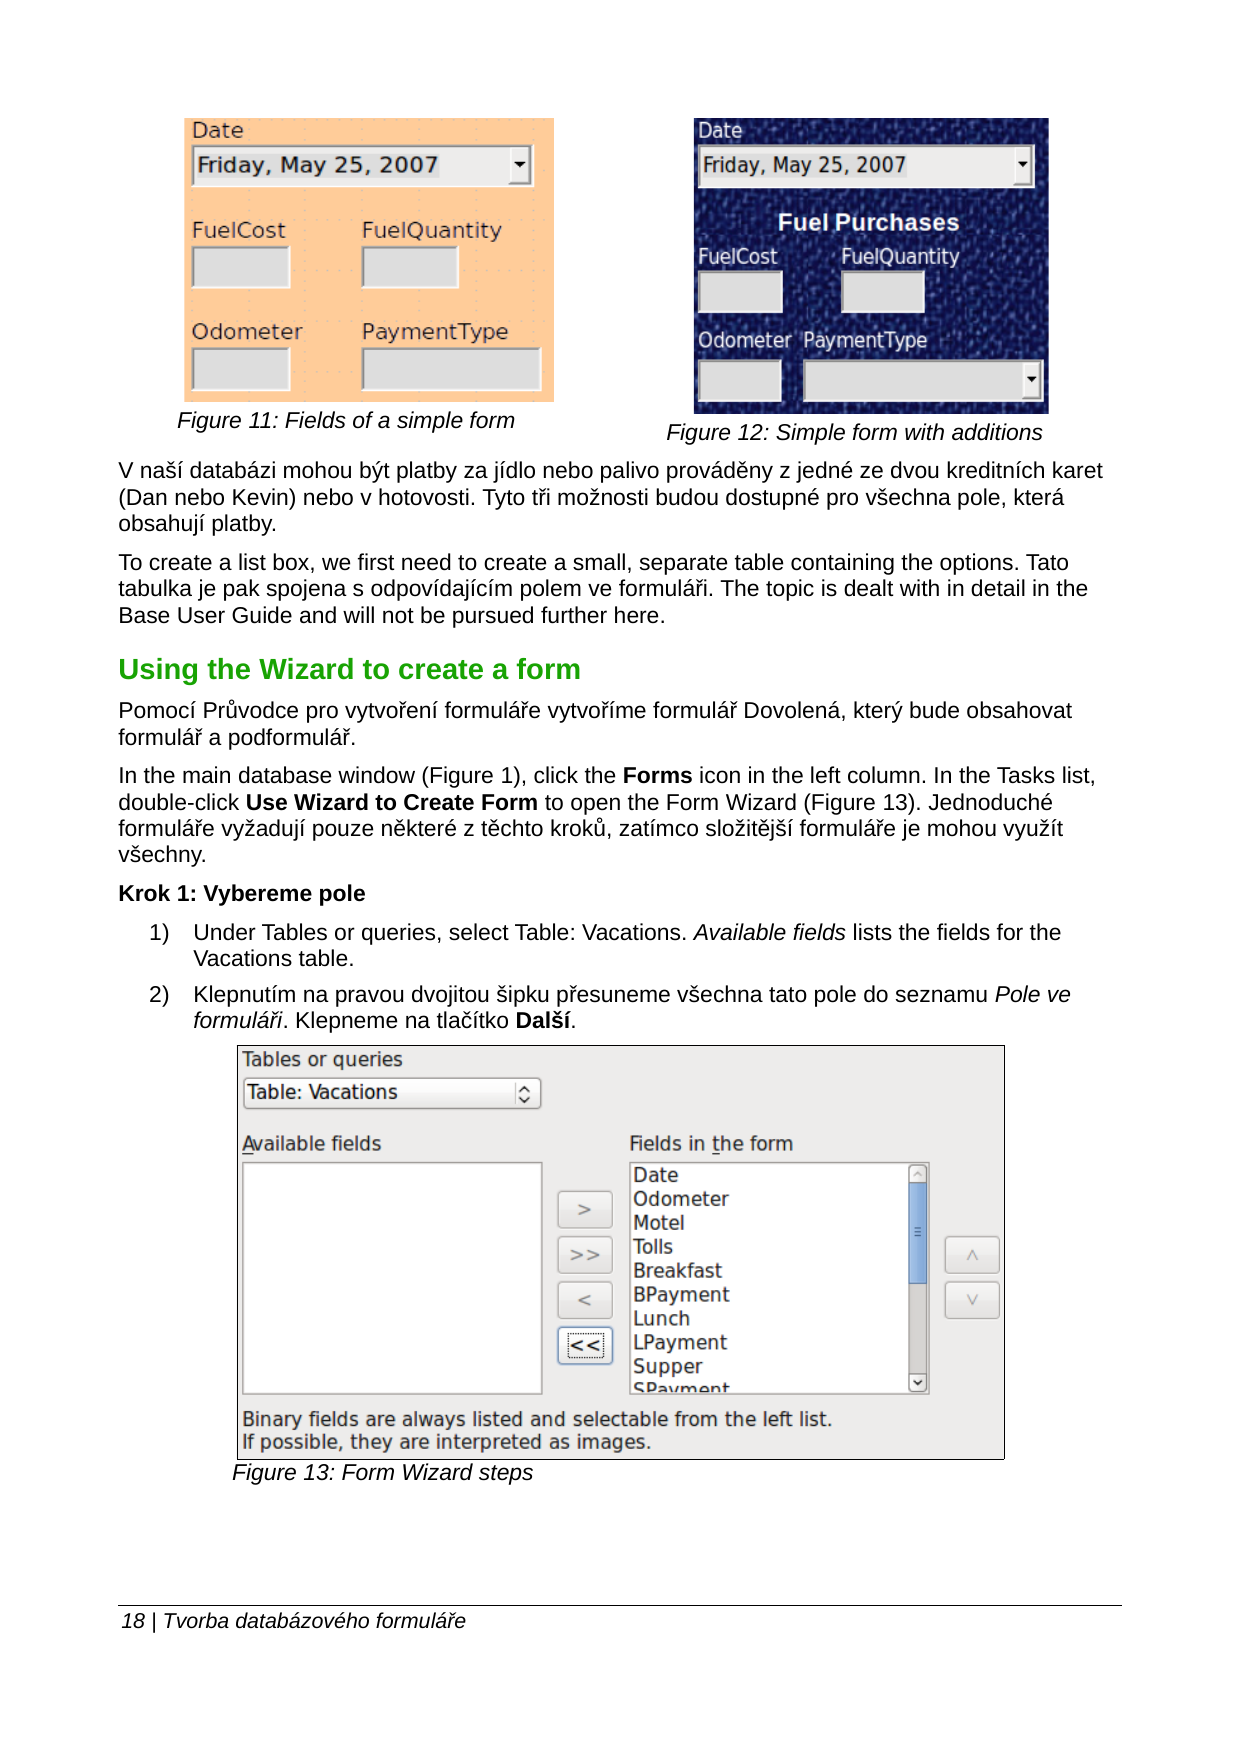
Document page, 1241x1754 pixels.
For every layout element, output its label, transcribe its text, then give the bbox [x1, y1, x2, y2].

picture [693, 118, 1049, 414]
text V naší databázi mohou být platby za jídlo nebo palivo prováděny z jedné ze dvou kreditních karet (Dan nebo Kevin) nebo v hotovosti. Tyto tři možnosti budou dostupné pro všechna pole, která obsahují platby. [118, 457, 1122, 537]
table_header [620, 118, 1122, 446]
list Under Tables or queries, select Table: Vacations. Available fields lists the fields for the Vacations table. [169, 919, 1122, 972]
text To create a list box, we first need to create a small, separate table containing the options. Tato tabulka je pak spojena s odpovídajícím polem ve formuláři. The topic is dealt with in detail in the Base User Guide and will not be pursued further here. [118, 549, 1122, 628]
text Pomocí Průvodce pro vytvoření formuláře vytvoříme formulář Dovolená, který bude obsahovat formulář a podformulář. [118, 697, 1122, 750]
picture [184, 118, 554, 402]
picture [238, 1046, 1004, 1459]
table_header [118, 118, 620, 446]
text Krok 1: Vybereme pole [118, 880, 1122, 907]
text Figure 13: Form Wizard steps [232, 1045, 1008, 1485]
subtitle Using the Wizard to create a form [118, 652, 1122, 685]
text In the main database window (Figure 1), click the Forms icon in the left column. In the Tasks list, double-click Use Wizard to Create Form to open the Form Wizard (Figure 13). Jednoduché formuláře vyžadují pouze některé z těchto kroků, zatímco složitější formuláře je mohou využít všechny. [118, 762, 1122, 868]
list Klepnutím na pravou dvojitou šipku přesuneme všechna tato pole do seznamu Pole ve formuláři. Klepneme na tlačítko Další. [169, 981, 1122, 1033]
